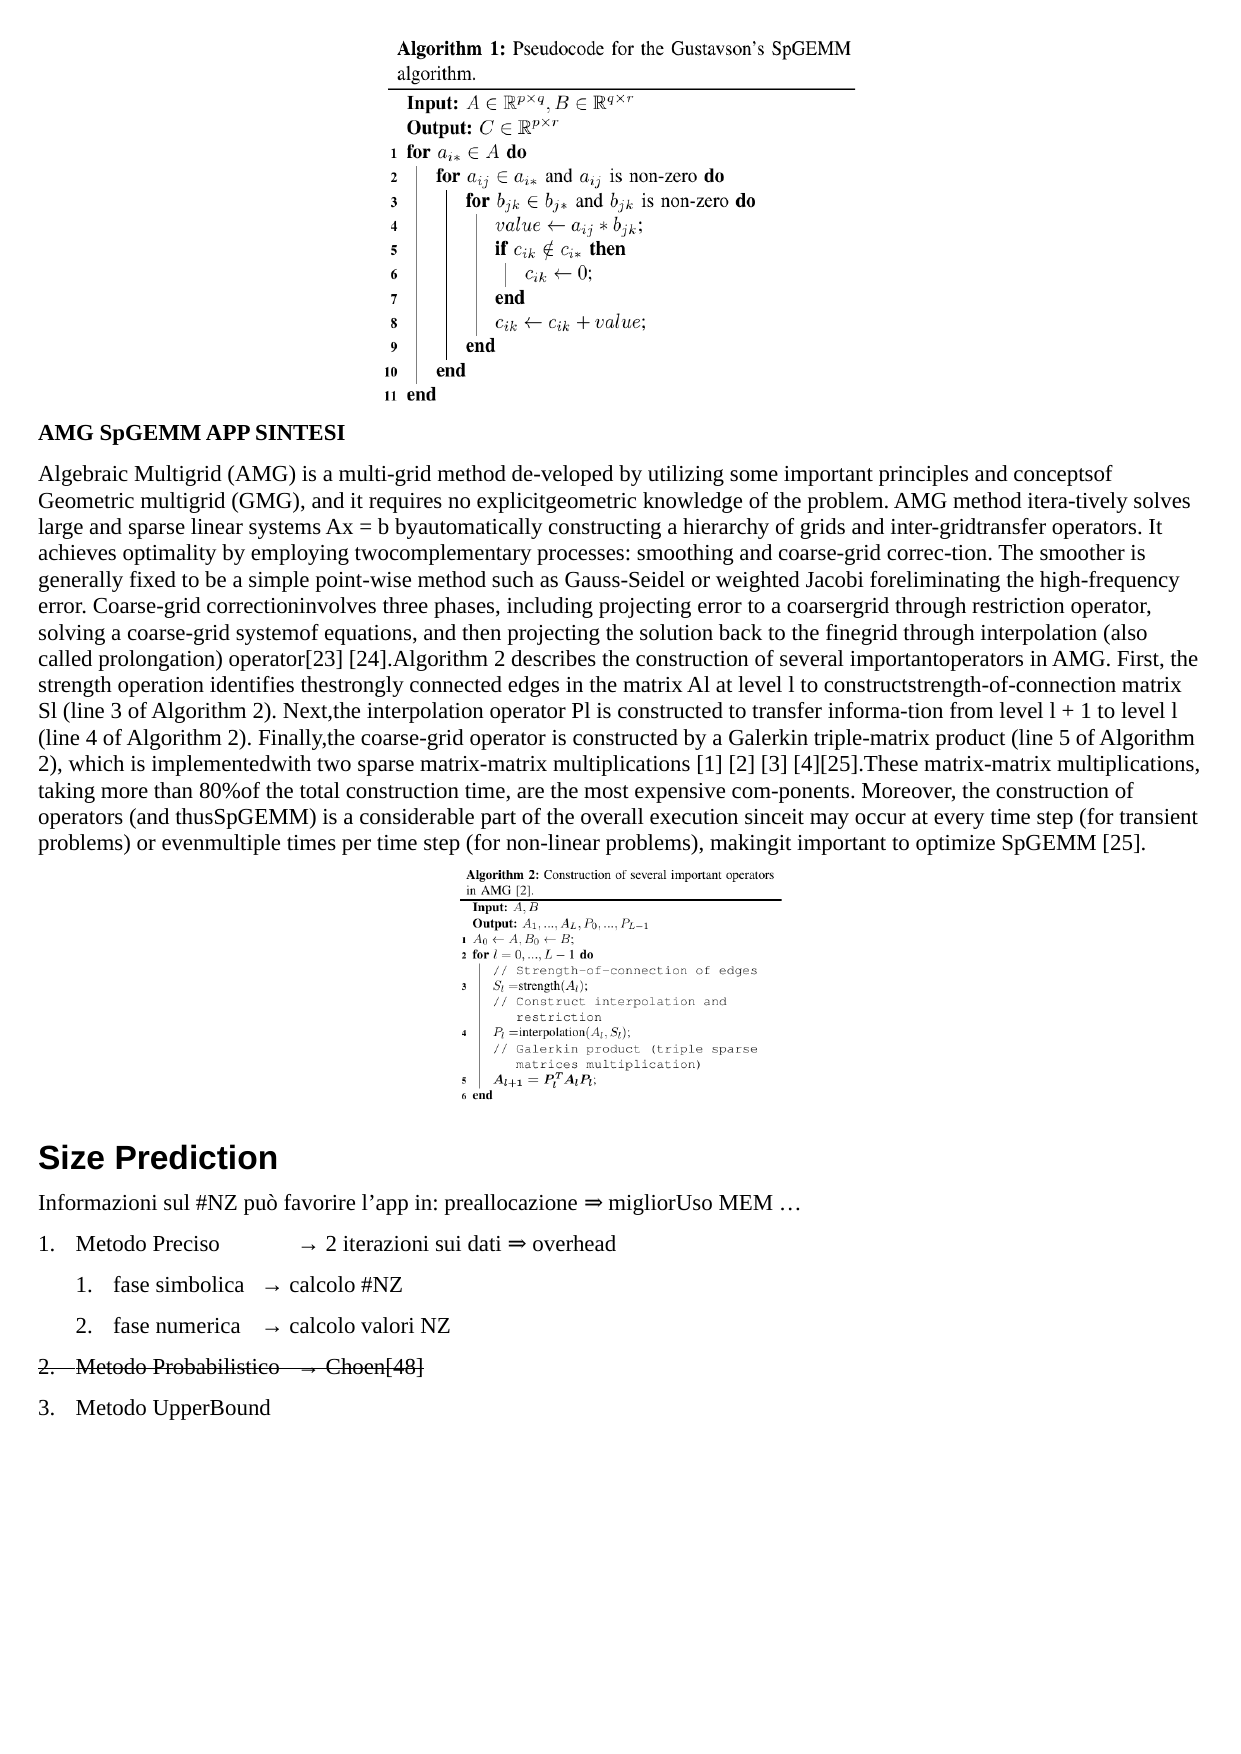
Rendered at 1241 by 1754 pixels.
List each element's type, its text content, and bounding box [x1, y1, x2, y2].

list Metodo Probabilistico → Choen[48] [38, 1353, 1202, 1379]
text Informazioni sul #NZ può favorire l’app in: preallocazione ⇒ migliorUso MEM … [38, 1189, 1202, 1216]
list fase numerica → calcolo valori NZ [75, 1312, 1202, 1338]
text AMG SpGEMM APP SINTESI [38, 419, 1202, 446]
picture [385, 37, 855, 405]
list Metodo Preciso → 2 iterazioni sui dati ⇒ overhead [38, 1230, 1202, 1257]
picture [458, 870, 782, 1103]
subtitle Size Prediction [38, 1138, 1202, 1177]
list Metodo UpperBound [38, 1394, 1202, 1420]
text Algebraic Multigrid (AMG) is a multi-grid method de-veloped by utilizing some important principles and conceptsof Geometric multigrid (GMG), and it requires no explicitgeometric knowledge of the problem. AMG method itera-tively solves large and sparse linear systems Ax = b byautomatically constructing a hierarchy of grids and inter-gridtransfer operators. It achieves optimality by employing twocomplementary processes: smoothing and coarse-grid correc-tion. The smoother is generally fixed to be a simple point-wise method such as Gauss-Seidel or weighted Jacobi foreliminating the high-frequency error. Coarse-grid correctioninvolves three phases, including projecting error to a coarsergrid through restriction operator, solving a coarse-grid systemof equations, and then projecting the solution back to the finegrid through interpolation (also called prolongation) operator[23] [24].Algorithm 2 describes the construction of several importantoperators in AMG. First, the strength operation identifies thestrongly connected edges in the matrix Al at level l to constructstrength-of-connection matrix Sl (line 3 of Algorithm 2). Next,the interpolation operator Pl is constructed to transfer informa-tion from level l + 1 to level l (line 4 of Algorithm 2). Finally,the coarse-grid operator is constructed by a Galerkin triple-matrix product (line 5 of Algorithm 2), which is implementedwith two sparse matrix-matrix multiplications [1] [2] [3] [4][25].These matrix-matrix multiplications, taking more than 80%of the total construction time, are the most expensive com-ponents. Moreover, the construction of operators (and thusSpGEMM) is a considerable part of the overall execution sinceit may occur at every time step (for transient problems) or evenmultiple times per time step (for non-linear problems), makingit important to optimize SpGEMM [25]. [38, 460, 1202, 856]
list fase simbolica → calcolo #NZ [75, 1271, 1202, 1298]
